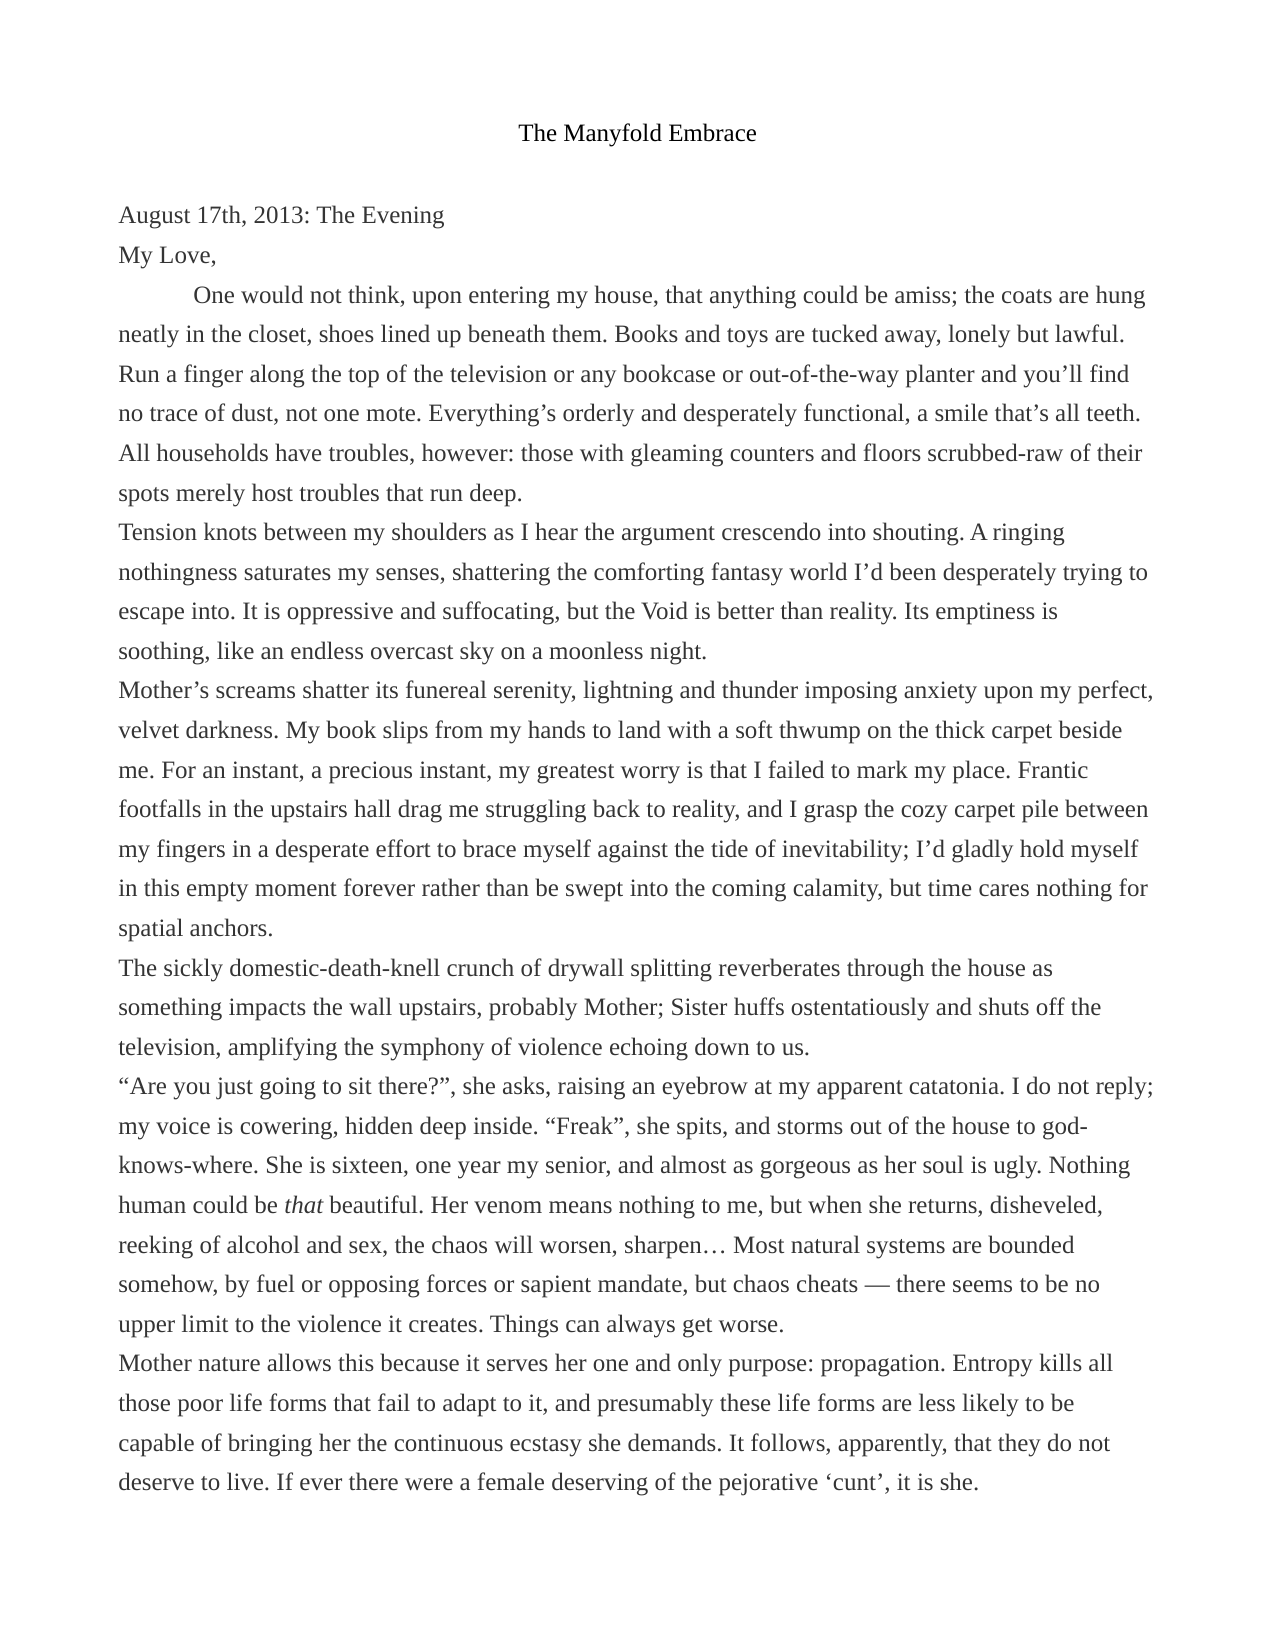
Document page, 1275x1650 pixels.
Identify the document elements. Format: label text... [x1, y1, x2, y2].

text August 17th, 2013: The Evening [118, 201, 1157, 229]
text The Manyfold Embrace [118, 118, 1157, 147]
text One would not think, upon entering my house, that anything could be amiss; the coats are hung neatly in the closet, shoes lined up beneath them. Books and toys are tucked away, lonely but lawful. Run a finger along the top of the television or any bookcase or out-of-the-way planter and you’ll find no trace of dust, not one mote. Everything’s orderly and desperately functional, a smile that’s all teeth. All households have troubles, however: those with gleaming counters and floors scrubbed-raw of their spots merely host troubles that run deep. [118, 280, 1157, 506]
text My Love, [118, 240, 1157, 269]
text Tension knots between my shoulders as I hear the argument crescendo into shouting. A ringing nothingness saturates my senses, shattering the comforting fantasy world I’d been desperately trying to escape into. It is oppressive and suffocating, but the Void is better than reality. Its emptiness is soothing, like an endless overcast sky on a moonless night. [118, 517, 1157, 665]
text The sickly domestic-death-knell crunch of drywall splitting reverberates through the house as something impacts the wall upstairs, probably Mother; Sister huffs ostentatiously and shuts off the television, amplifying the symphony of violence echoing down to us. [118, 953, 1157, 1061]
text “Are you just going to sit there?”, she asks, raising an eyebrow at my apparent catatonia. I do not reply; my voice is cowering, hidden deep inside. “Freak”, she spits, and storms out of the house to god-knows-where. She is sixteen, one year my senior, and almost as gorgeous as her soul is ugly. Nothing human could be that beautiful. Her venom means nothing to me, but when she returns, disheveled, reeking of alcohol and sex, the chaos will worsen, sharpen… Most natural systems are bounded somehow, by fuel or opposing forces or sapient mandate, but chaos cheats — there seems to be no upper limit to the violence it creates. Things can always get worse. [118, 1071, 1157, 1338]
text Mother nature allows this because it serves her one and only purpose: propagation. Entropy kills all those poor life forms that fail to adapt to it, and presumably these life forms are less likely to be capable of bringing her the continuous ecstasy she demands. It follows, apparently, that they do not deserve to live. If ever there were a female deserving of the pejorative ‘cunt’, it is she. [118, 1348, 1157, 1496]
text Mother’s screams shatter its funereal serenity, lightning and thunder imposing anxiety upon my perfect, velvet darkness. My book slips from my hands to land with a soft thwump on the thick carpet beside me. For an instant, a precious instant, my greatest worry is that I failed to mark my place. Frantic footfalls in the upstairs hall drag me struggling back to reality, and I grasp the cozy carpet pile between my fingers in a desperate effort to brace myself against the tide of inevitability; I’d gladly hold myself in this empty moment forever rather than be swept into the coming calamity, but time cares nothing for spatial anchors. [118, 676, 1157, 942]
